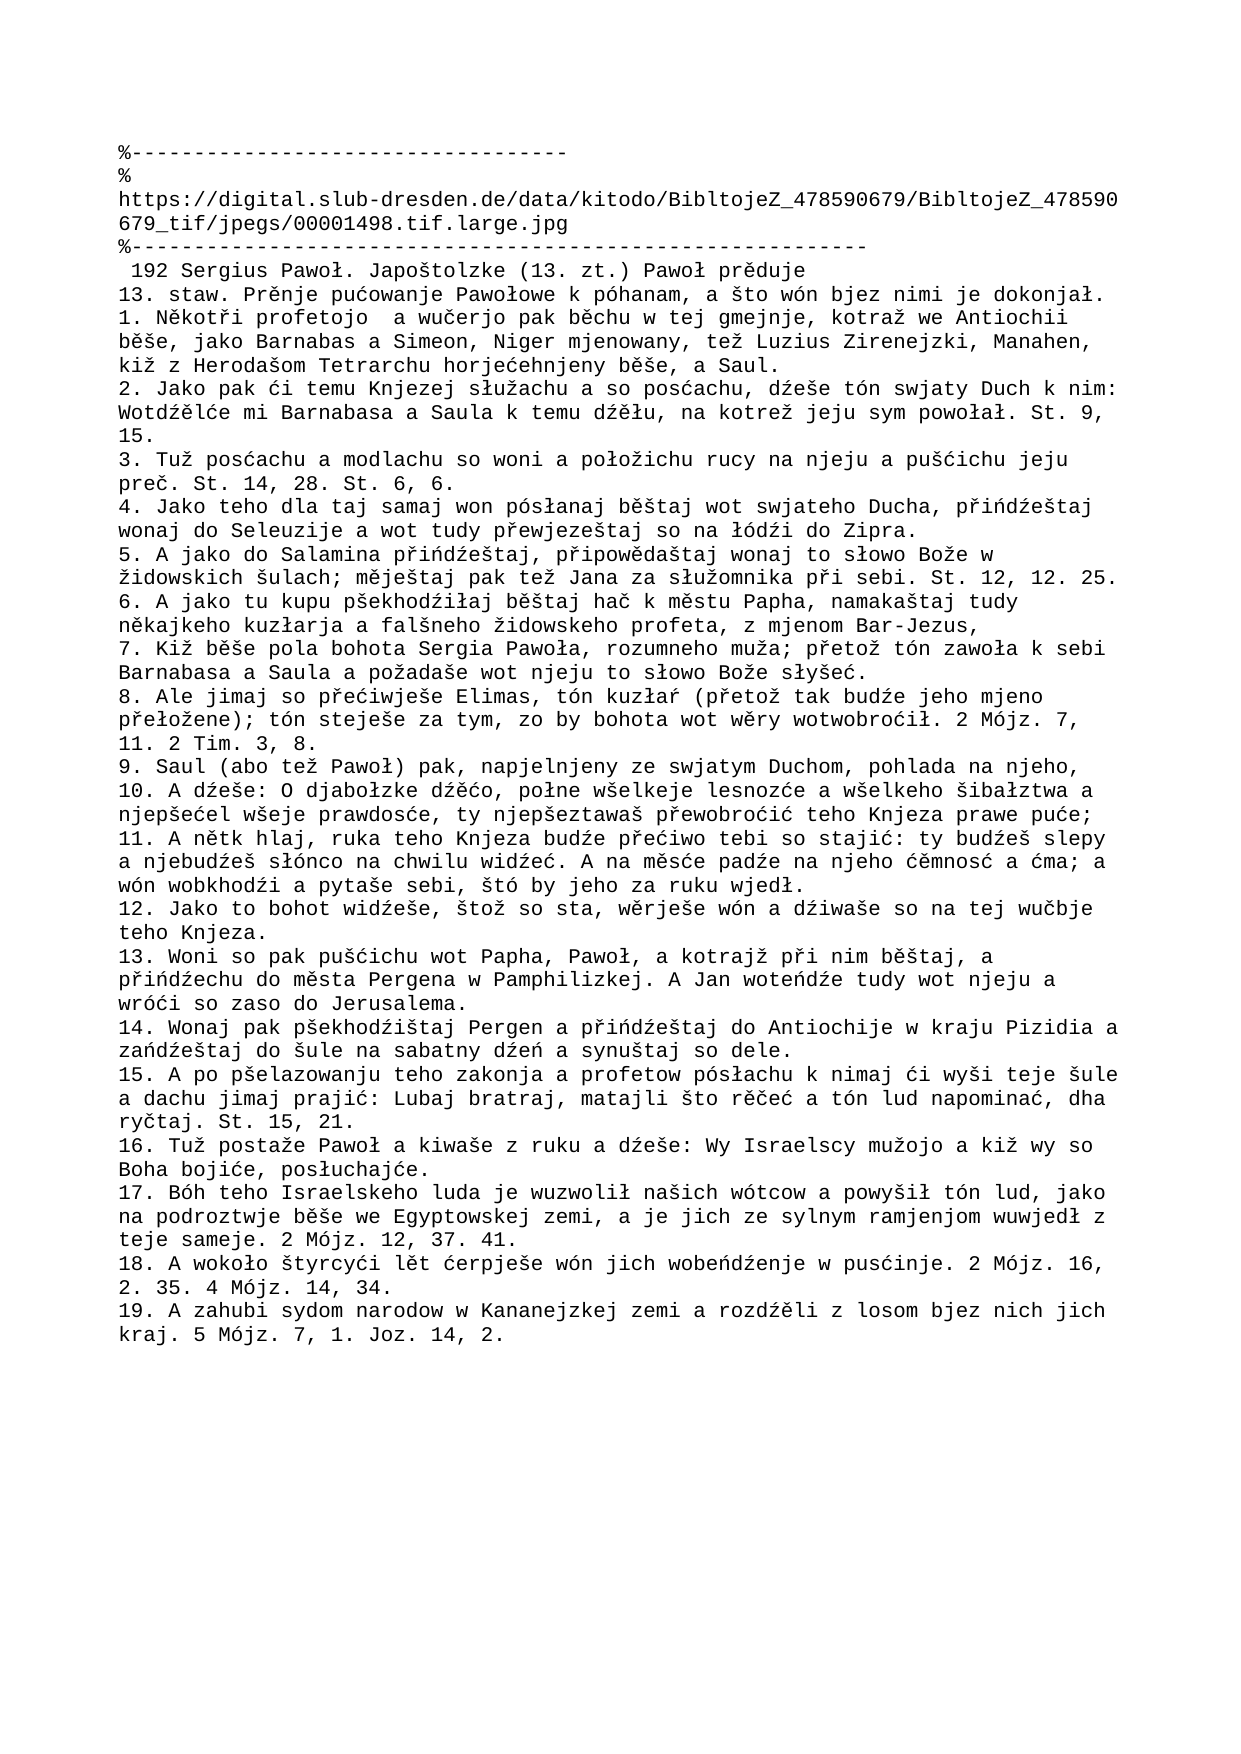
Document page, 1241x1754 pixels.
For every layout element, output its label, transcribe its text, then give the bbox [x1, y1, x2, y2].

text 2. Jako pak ći temu Knjezej słužachu a so posćachu, dźeše tón swjaty Duch k nim: Wotdźělće mi Barnabasa a Saula k temu dźěłu, na kotrež jeju sym powołał. St. 9, 15. [118, 378, 1122, 449]
text 9. Saul (abo tež Pawoł) pak, napjelnjeny ze swjatym Duchom, pohlada na njeho, [118, 757, 1122, 780]
text 4. Jako teho dla taj samaj won pósłanaj běštaj wot swjateho Ducha, přińdźeštaj wonaj do Seleuzije a wot tudy přewjezeštaj so na łódźi do Zipra. [118, 496, 1122, 544]
text 6. A jako tu kupu pšekhodźiłaj běštaj hač k městu Papha, namakaštaj tudy někajkeho kuzłarja a falšneho židowskeho profeta, z mjenom Bar-Jezus, [118, 591, 1122, 638]
text 3. Tuž posćachu a modlachu so woni a połožichu rucy na njeju a pušćichu jeju preč. St. 14, 28. St. 6, 6. [118, 449, 1122, 496]
text 192 Sergius Pawoł. Japoštolzke (13. zt.) Pawoł prěduje [118, 260, 1122, 284]
text %----------------------------------------------------------- [118, 236, 1122, 260]
text 8. Ale jimaj so přećiwješe Elimas, tón kuzłaŕ (přetož tak budźe jeho mjeno přełožene); tón steješe za tym, zo by bohota wot wěry wotwobroćił. 2 Mójz. 7, 11. 2 Tim. 3, 8. [118, 686, 1122, 757]
text 15. A po pšelazowanju teho zakonja a profetow pósłachu k nimaj ći wyši teje šule a dachu jimaj prajić: Lubaj bratraj, matajli što rěčeć a tón lud napominać, dha ryčtaj. St. 15, 21. [118, 1064, 1122, 1135]
text 14. Wonaj pak pšekhodźištaj Pergen a přińdźeštaj do Antiochije w kraju Pizidia a zańdźeštaj do šule na sabatny dźeń a synuštaj so dele. [118, 1017, 1122, 1064]
text 13. Woni so pak pušćichu wot Papha, Pawoł, a kotrajž při nim běštaj, a přińdźechu do města Pergena w Pamphilizkej. A Jan woteńdźe tudy wot njeju a wróći so zaso do Jerusalema. [118, 946, 1122, 1017]
text % https://digital.slub-dresden.de/data/kitodo/BibltojeZ_478590679/BibltojeZ_478590679_tif/jpegs/00001498.tif.large.jpg [118, 165, 1122, 236]
text 12. Jako to bohot widźeše, štož so sta, wěrješe wón a dźiwaše so na tej wučbje teho Knjeza. [118, 898, 1122, 946]
text %----------------------------------- [118, 142, 1122, 165]
text 17. Bóh teho Israelskeho luda je wuzwolił našich wótcow a powyšił tón lud, jako na podroztwje běše we Egyptowskej zemi, a je jich ze sylnym ramjenjom wuwjedł z teje sameje. 2 Mójz. 12, 37. 41. [118, 1182, 1122, 1253]
text 1. Někotři profetojo a wučerjo pak běchu w tej gmejnje, kotraž we Antiochii běše, jako Barnabas a Simeon, Niger mjenowany, tež Luzius Zirenejzki, Manahen, kiž z Herodašom Tetrarchu horjećehnjeny běše, a Saul. [118, 307, 1122, 378]
text 11. A nětk hlaj, ruka teho Knjeza budźe přećiwo tebi so stajić: ty budźeš slepy a njebudźeš słónco na chwilu widźeć. A na měsće padźe na njeho ćěmnosć a ćma; a wón wobkhodźi a pytaše sebi, štó by jeho za ruku wjedł. [118, 827, 1122, 898]
text 5. A jako do Salamina přińdźeštaj, připowědaštaj wonaj to słowo Bože w židowskich šulach; měještaj pak tež Jana za słužomnika při sebi. St. 12, 12. 25. [118, 544, 1122, 591]
text 7. Kiž běše pola bohota Sergia Pawoła, rozumneho muža; přetož tón zawoła k sebi Barnabasa a Saula a požadaše wot njeju to słowo Bože słyšeć. [118, 638, 1122, 686]
text 13. staw. Prěnje pućowanje Pawołowe k póhanam, a što wón bjez nimi je dokonjał. [118, 284, 1122, 307]
text 19. A zahubi sydom narodow w Kananejzkej zemi a rozdźěli z losom bjez nich jich kraj. 5 Mójz. 7, 1. Joz. 14, 2. [118, 1300, 1122, 1348]
text 10. A dźeše: O djabołzke dźěćo, połne wšelkeje lesnozće a wšelkeho šibałztwa a njepšećel wšeje prawdosće, ty njepšeztawaš přewobroćić teho Knjeza prawe puće; [118, 780, 1122, 827]
text 18. A wokoło štyrcyći lět ćerpješe wón jich wobeńdźenje w pusćinje. 2 Mójz. 16, 2. 35. 4 Mójz. 14, 34. [118, 1253, 1122, 1300]
text 16. Tuž postaže Pawoł a kiwaše z ruku a dźeše: Wy Israelscy mužojo a kiž wy so Boha bojiće, posłuchajće. [118, 1135, 1122, 1182]
